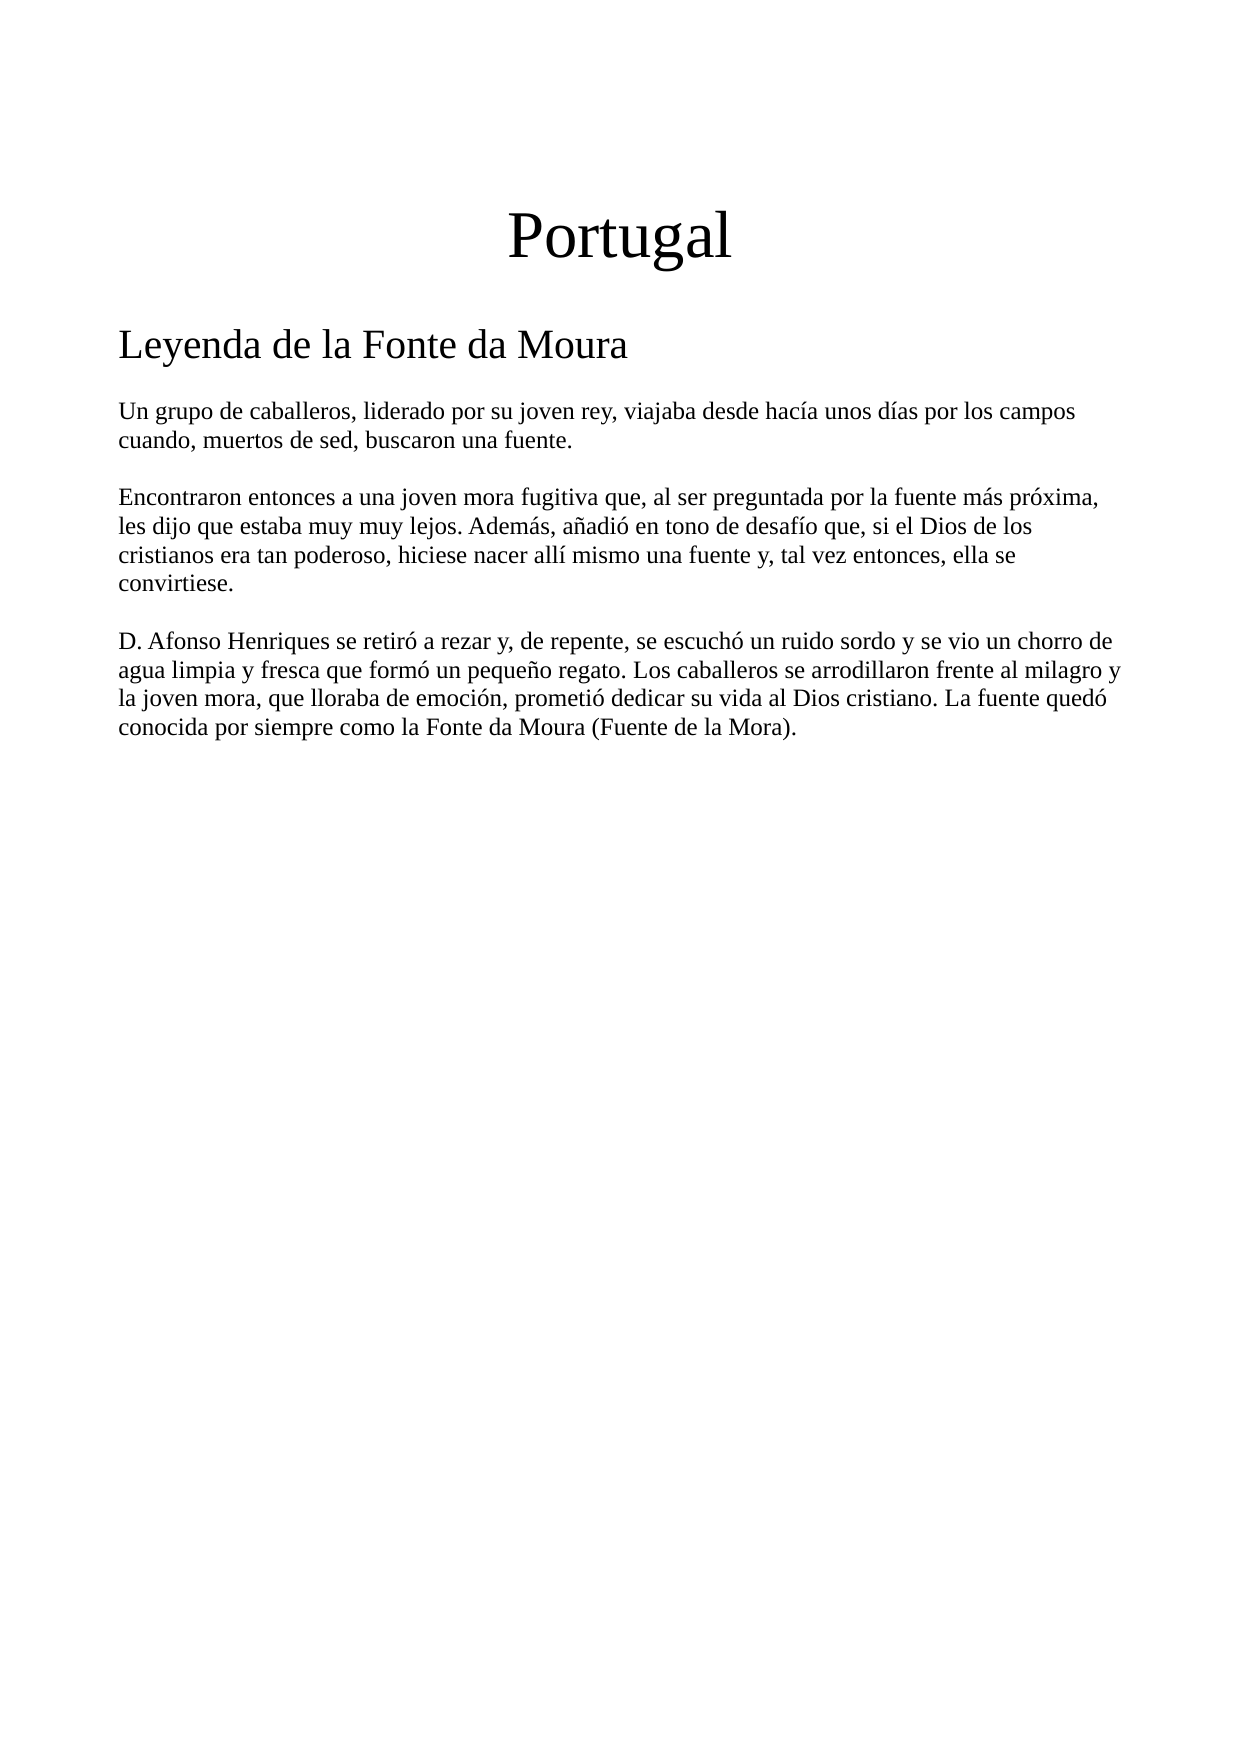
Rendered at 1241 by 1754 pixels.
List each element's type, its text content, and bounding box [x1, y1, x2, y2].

text D. Afonso Henriques se retiró a rezar y, de repente, se escuchó un ruido sordo y se vio un chorro de agua limpia y fresca que formó un pequeño regato. Los caballeros se arrodillaron frente al milagro y la joven mora, que lloraba de emoción, prometió dedicar su vida al Dios cristiano. La fuente quedó conocida por siempre como la Fonte da Moura (Fuente de la Mora). [118, 626, 1122, 741]
text Leyenda de la Fonte da Moura [118, 319, 1122, 367]
text Un grupo de caballeros, liderado por su joven rey, viajaba desde hacía unos días por los campos cuando, muertos de sed, buscaron una fuente. [118, 396, 1122, 453]
text Portugal [118, 195, 1122, 271]
text Encontraron entonces a una joven mora fugitiva que, al ser preguntada por la fuente más próxima, les dijo que estaba muy muy lejos. Además, añadió en tono de desafío que, si el Dios de los cristianos era tan poderoso, hiciese nacer allí mismo una fuente y, tal vez entonces, ella se convirtiese. [118, 482, 1122, 597]
